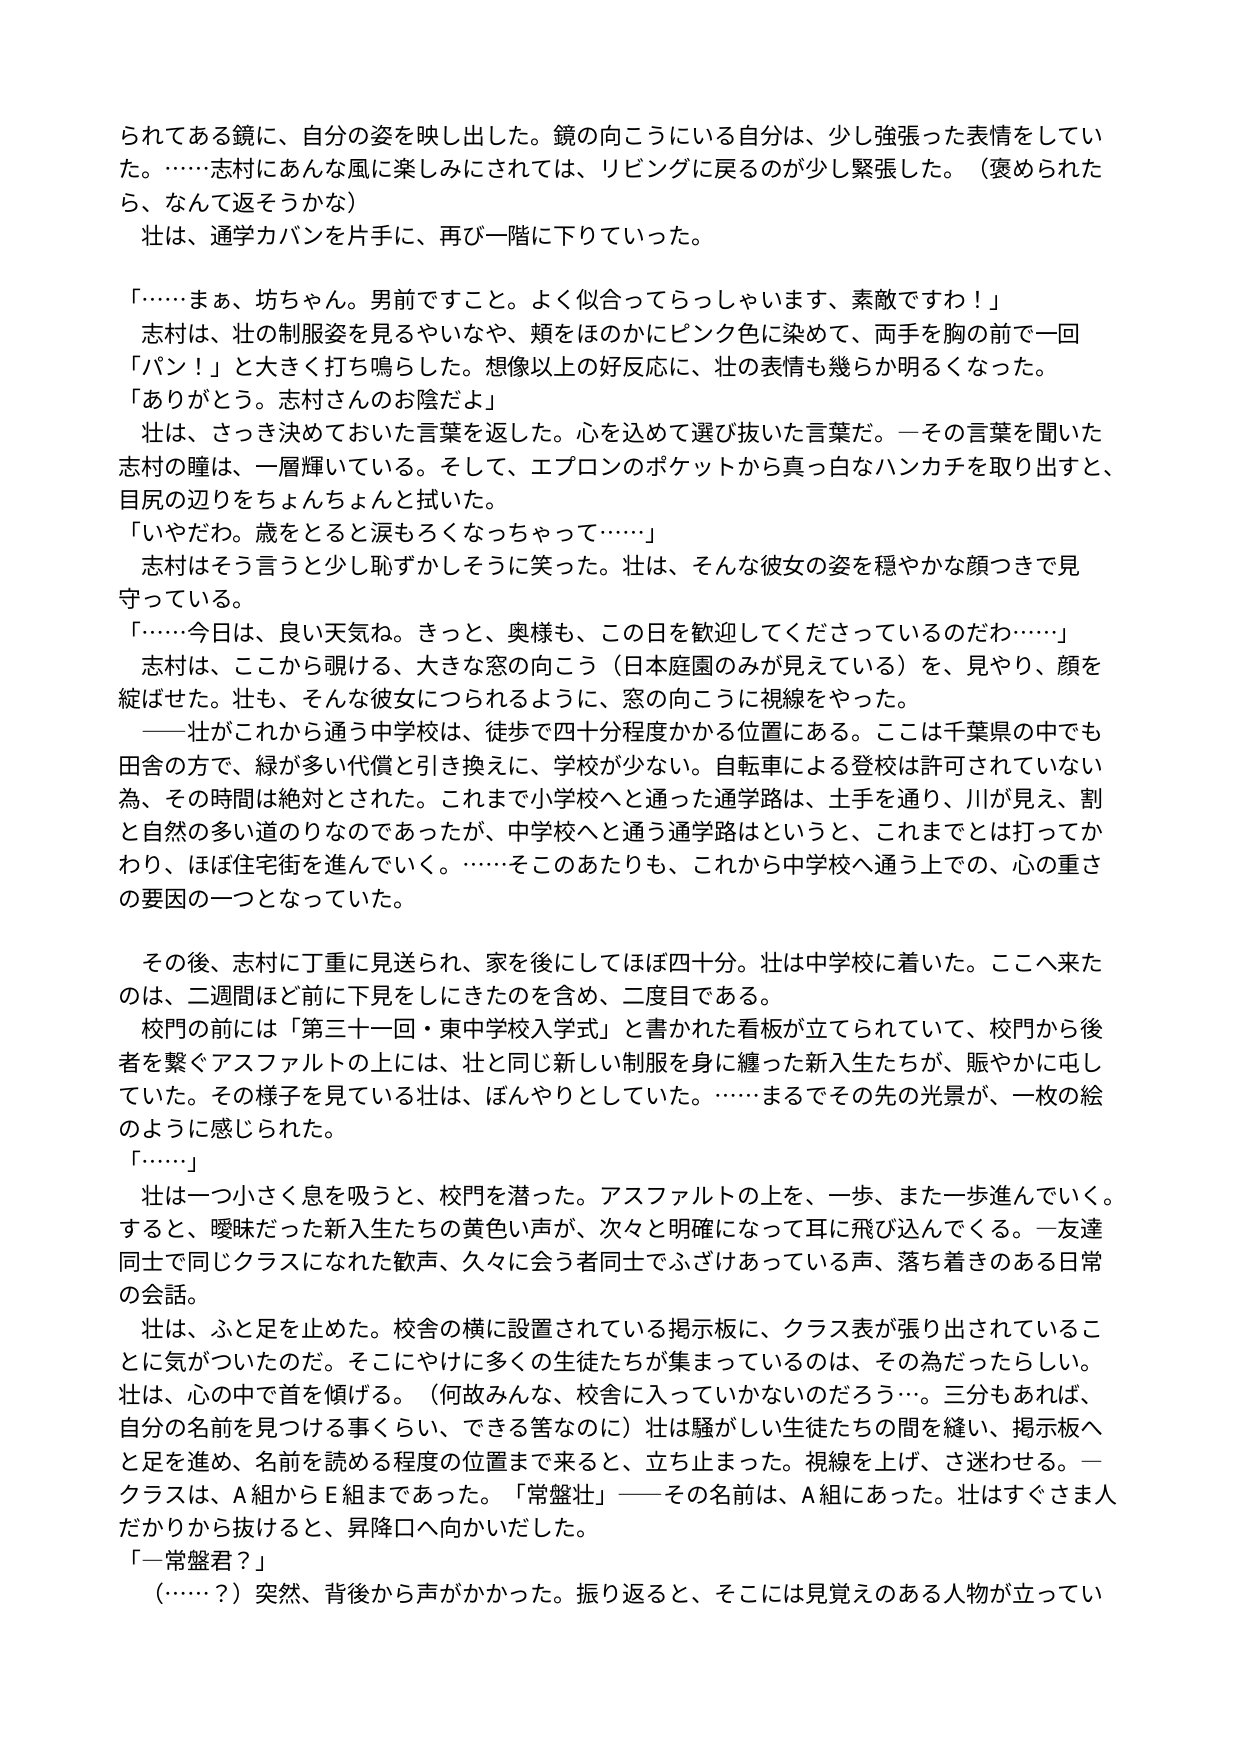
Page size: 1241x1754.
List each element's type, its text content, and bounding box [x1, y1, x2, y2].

text 「ありがとう。志村さんのお陰だよ」 [118, 382, 1122, 415]
text 志村は、壮の制服姿を見るやいなや、頬をほのかにピンク色に染めて、両手を胸の前で一回「パン！」と大きく打ち鳴らした。想像以上の好反応に、壮の表情も幾らか明るくなった。 [118, 316, 1122, 382]
text 「……」 [118, 1144, 1122, 1177]
text 「……まぁ、坊ちゃん。男前ですこと。よく似合ってらっしゃいます、素敵ですわ！」 [118, 282, 1122, 316]
text その後、志村に丁重に見送られ、家を後にしてほぼ四十分。壮は中学校に着いた。ここへ来たのは、二週間ほど前に下見をしにきたのを含め、二度目である。 [118, 945, 1122, 1011]
text 壮は一つ小さく息を吸うと、校門を潜った。アスファルトの上を、一歩、また一歩進んでいく。すると、曖昧だった新入生たちの黄色い声が、次々と明確になって耳に飛び込んでくる。―友達同士で同じクラスになれた歓声、久々に会う者同士でふざけあっている声、落ち着きのある日常の会話。 [118, 1177, 1122, 1310]
text 壮は、さっき決めておいた言葉を返した。心を込めて選び抜いた言葉だ。―その言葉を聞いた志村の瞳は、一層輝いている。そして、エプロンのポケットから真っ白なハンカチを取り出すと、目尻の辺りをちょんちょんと拭いた。 [118, 415, 1122, 515]
text 校門の前には「第三十一回・東中学校入学式」と書かれた看板が立てられていて、校門から後者を繋ぐアスファルトの上には、壮と同じ新しい制服を身に纏った新入生たちが、賑やかに屯していた。その様子を見ている壮は、ぼんやりとしていた。……まるでその先の光景が、一枚の絵のように感じられた。 [118, 1011, 1122, 1144]
text 志村はそう言うと少し恥ずかしそうに笑った。壮は、そんな彼女の姿を穏やかな顔つきで見守っている。 [118, 548, 1122, 614]
text 「……今日は、良い天気ね。きっと、奥様も、この日を歓迎してくださっているのだわ……」 [118, 614, 1122, 648]
text 壮は、ふと足を止めた。校舎の横に設置されている掲示板に、クラス表が張り出されていることに気がついたのだ。そこにやけに多くの生徒たちが集まっているのは、その為だったらしい。壮は、心の中で首を傾げる。（何故みんな、校舎に入っていかないのだろう…。三分もあれば、自分の名前を見つける事くらい、できる筈なのに）壮は騒がしい生徒たちの間を縫い、掲示板へと足を進め、名前を読める程度の位置まで来ると、立ち止まった。視線を上げ、さ迷わせる。―クラスは、A組からE組まであった。「常盤壮」――その名前は、A組にあった。壮はすぐさま人だかりから抜けると、昇降口へ向かいだした。 [118, 1310, 1122, 1543]
text ――壮がこれから通う中学校は、徒歩で四十分程度かかる位置にある。ここは千葉県の中でも田舎の方で、緑が多い代償と引き換えに、学校が少ない。自転車による登校は許可されていない為、その時間は絶対とされた。これまで小学校へと通った通学路は、土手を通り、川が見え、割と自然の多い道のりなのであったが、中学校へと通う通学路はというと、これまでとは打ってかわり、ほぼ住宅街を進んでいく。……そこのあたりも、これから中学校へ通う上での、心の重さの要因の一つとなっていた。 [118, 714, 1122, 914]
text られてある鏡に、自分の姿を映し出した。鏡の向こうにいる自分は、少し強張った表情をしていた。……志村にあんな風に楽しみにされては、リビングに戻るのが少し緊張した。（褒められたら、なんて返そうかな） [118, 118, 1122, 218]
text 「―常盤君？」 [118, 1543, 1122, 1576]
text 壮は、通学カバンを片手に、再び一階に下りていった。 [118, 218, 1122, 251]
text （……？）突然、背後から声がかかった。振り返ると、そこには見覚えのある人物が立ってい [118, 1576, 1122, 1609]
text 志村は、ここから覗ける、大きな窓の向こう（日本庭園のみが見えている）を、見やり、顔を綻ばせた。壮も、そんな彼女につられるように、窓の向こうに視線をやった。 [118, 648, 1122, 714]
text 「いやだわ。歳をとると涙もろくなっちゃって……」 [118, 515, 1122, 548]
